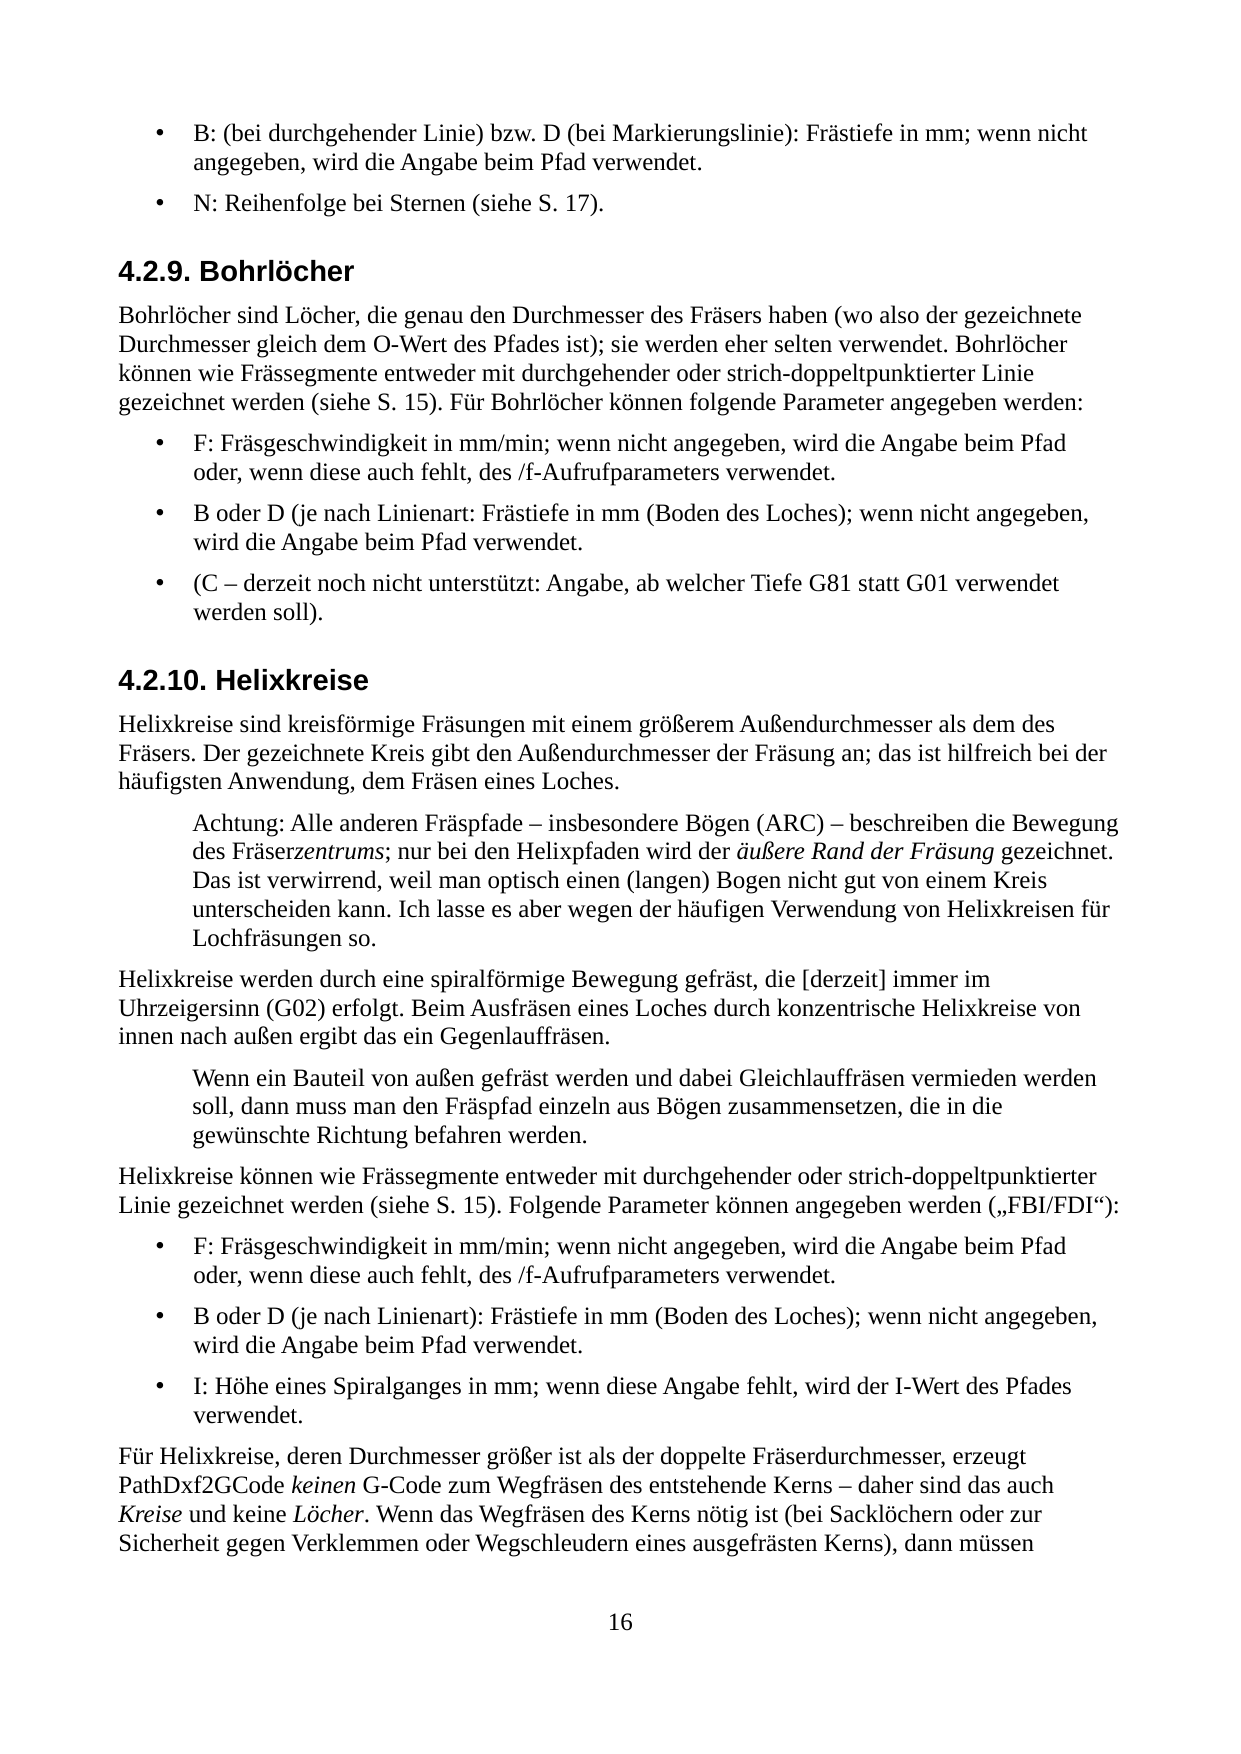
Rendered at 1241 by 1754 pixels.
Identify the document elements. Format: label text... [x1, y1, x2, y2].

text Achtung: Alle anderen Fräspfade – insbesondere Bögen (ARC) – beschreiben die Bewegung des Fräserzentrums; nur bei den Helixpfaden wird der äußere Rand der Fräsung gezeichnet. Das ist verwirrend, weil man optisch einen (langen) Bogen nicht gut von einem Kreis unterscheiden kann. Ich lasse es aber wegen der häufigen Verwendung von Helixkreisen für Lochfräsungen so. [192, 808, 1122, 951]
list B oder D (je nach Linienart): Frästiefe in mm (Boden des Loches); wenn nicht angegeben, wird die Angabe beim Pfad verwendet. [156, 1301, 1122, 1359]
text Helixkreise können wie Frässegmente entweder mit durchgehender oder strich-doppeltpunktierter Linie gezeichnet werden (siehe S. 14). Folgende Parameter können angegeben werden („FBI/FDI“): [118, 1161, 1122, 1219]
list N: Reihenfolge bei Sternen (siehe S. 16). [156, 188, 1122, 217]
text Für Helixkreise, deren Durchmesser größer ist als der doppelte Fräserdurchmesser, erzeugt PathDxf2GCode keinen G-Code zum Wegfräsen des entstehende Kerns – daher sind das auch Kreise und keine Löcher. Wenn das Wegfräsen des Kerns nötig ist (bei Sacklöchern oder zur Sicherheit gegen Verklemmen oder Wegschleudern eines ausgefrästen Kerns), dann müssen [118, 1441, 1122, 1556]
list B: (bei durchgehender Linie) bzw. D (bei Markierungslinie): Frästiefe in mm; wenn nicht angegeben, wird die Angabe beim Pfad verwendet. [156, 118, 1122, 176]
subtitle 4.2.10. Helixkreise [118, 663, 1122, 696]
list (C – derzeit noch nicht unterstützt: Angabe, ab welcher Tiefe G81 statt G01 verwendet werden soll). [156, 568, 1122, 625]
list F: Fräsgeschwindigkeit in mm/min; wenn nicht angegeben, wird die Angabe beim Pfad oder, wenn diese auch fehlt, des /f-Aufrufparameters verwendet. [156, 1231, 1122, 1289]
text Helixkreise werden durch eine spiralförmige Bewegung gefräst, die [derzeit] immer im Uhrzeigersinn (G02) erfolgt. Beim Ausfräsen eines Loches durch konzentrische Helixkreise von innen nach außen ergibt das ein Gegenlauffräsen. [118, 964, 1122, 1050]
text Helixkreise sind kreisförmige Fräsungen mit einem größerem Außendurchmesser als dem des Fräsers. Der gezeichnete Kreis gibt den Außendurchmesser der Fräsung an; das ist hilfreich bei der häufigsten Anwendung, dem Fräsen eines Loches. [118, 709, 1122, 795]
list F: Fräsgeschwindigkeit in mm/min; wenn nicht angegeben, wird die Angabe beim Pfad oder, wenn diese auch fehlt, des /f-Aufrufparameters verwendet. [156, 428, 1122, 485]
text Bohrlöcher sind Löcher, die genau den Durchmesser des Fräsers haben (wo also der gezeichnete Durchmesser gleich dem O-Wert des Pfades ist); sie werden eher selten verwendet. Bohrlöcher können wie Frässegmente entweder mit durchgehender oder strich-doppeltpunktierter Linie gezeichnet werden (siehe S. 14). Für Bohrlöcher können folgende Parameter angegeben werden: [118, 300, 1122, 415]
subtitle 4.2.9. Bohrlöcher [118, 254, 1122, 288]
list I: Höhe eines Spiralganges in mm; wenn diese Angabe fehlt, wird der I-Wert des Pfades verwendet. [156, 1371, 1122, 1429]
list B oder D (je nach Linienart: Frästiefe in mm (Boden des Loches); wenn nicht angegeben, wird die Angabe beim Pfad verwendet. [156, 498, 1122, 555]
text Wenn ein Bauteil von außen gefräst werden und dabei Gleichlauffräsen vermieden werden soll, dann muss man den Fräspfad einzeln aus Bögen zusammensetzen, die in die gewünschte Richtung befahren werden. [192, 1063, 1122, 1149]
